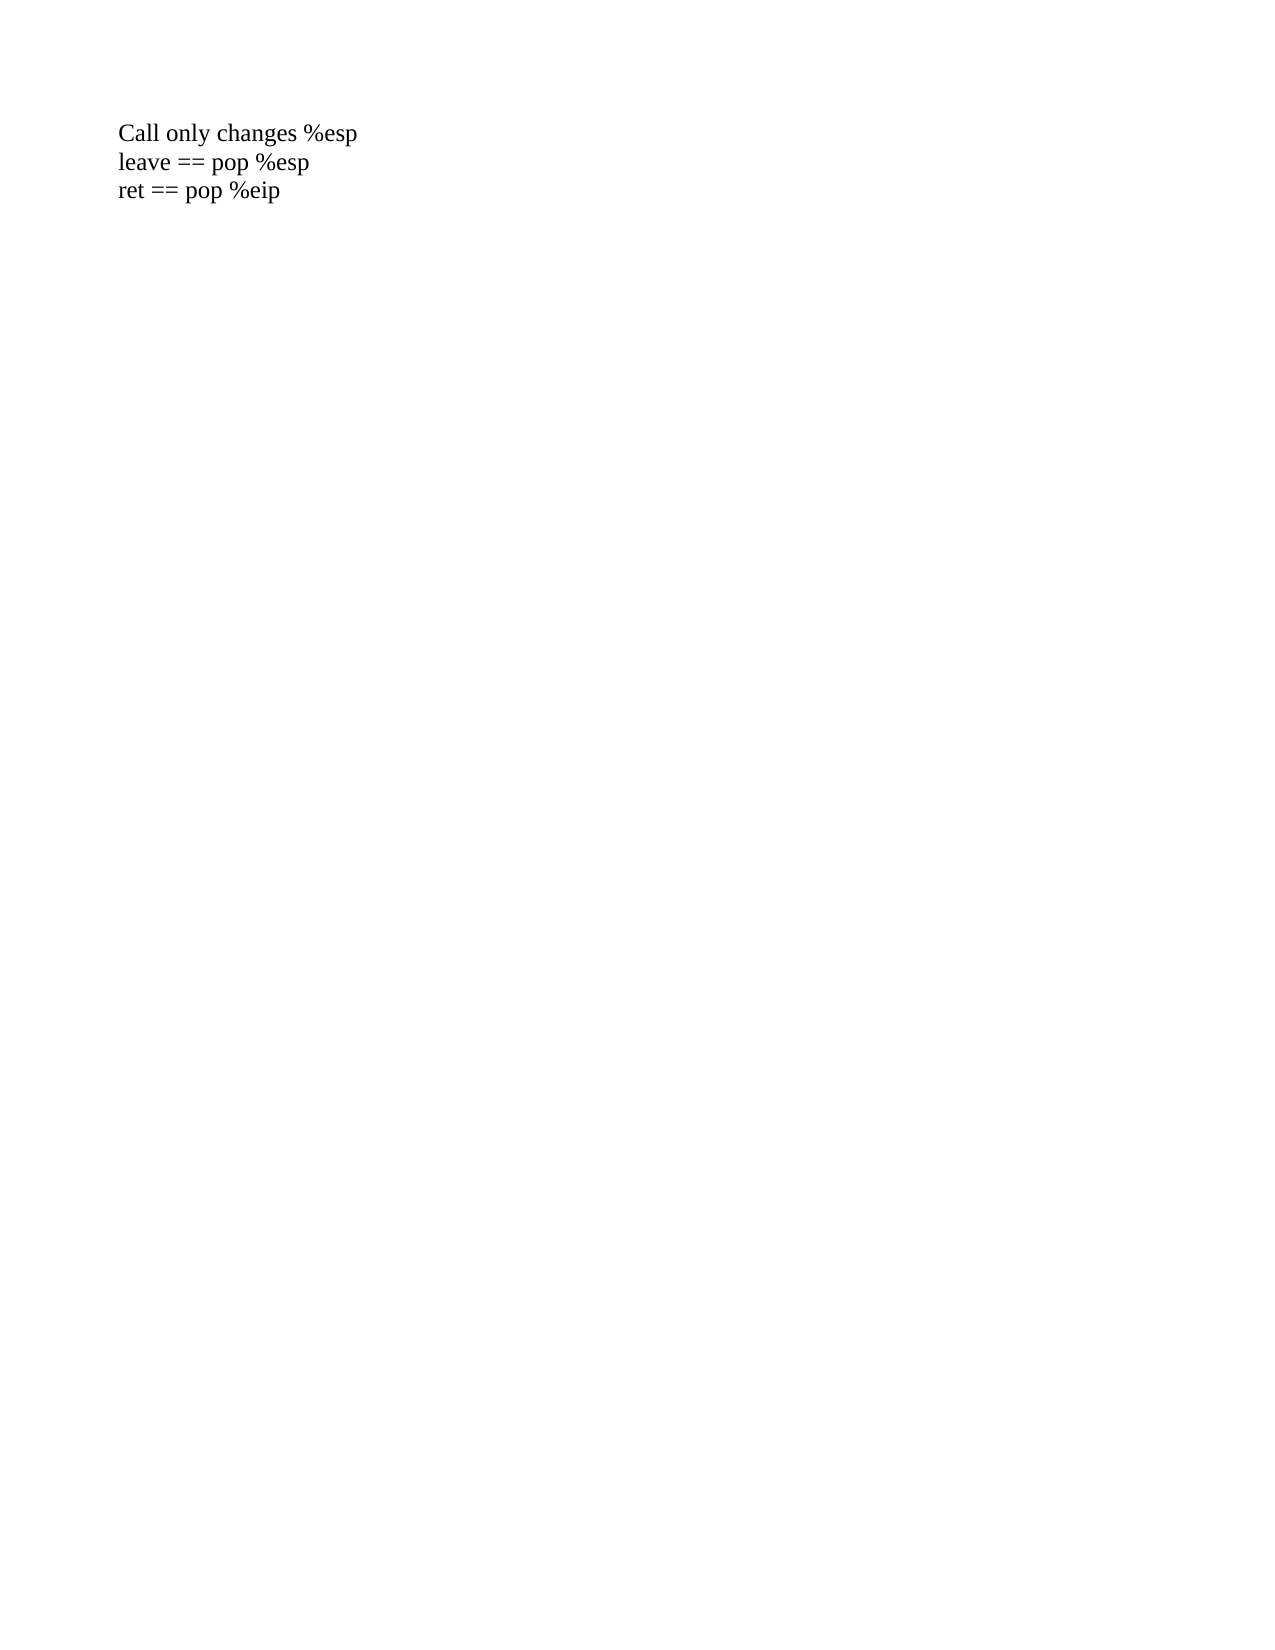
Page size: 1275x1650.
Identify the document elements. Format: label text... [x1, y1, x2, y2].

text leave == pop %esp [118, 147, 1157, 176]
text ret == pop %eip [118, 176, 1157, 204]
text Call only changes %esp [118, 118, 1157, 147]
